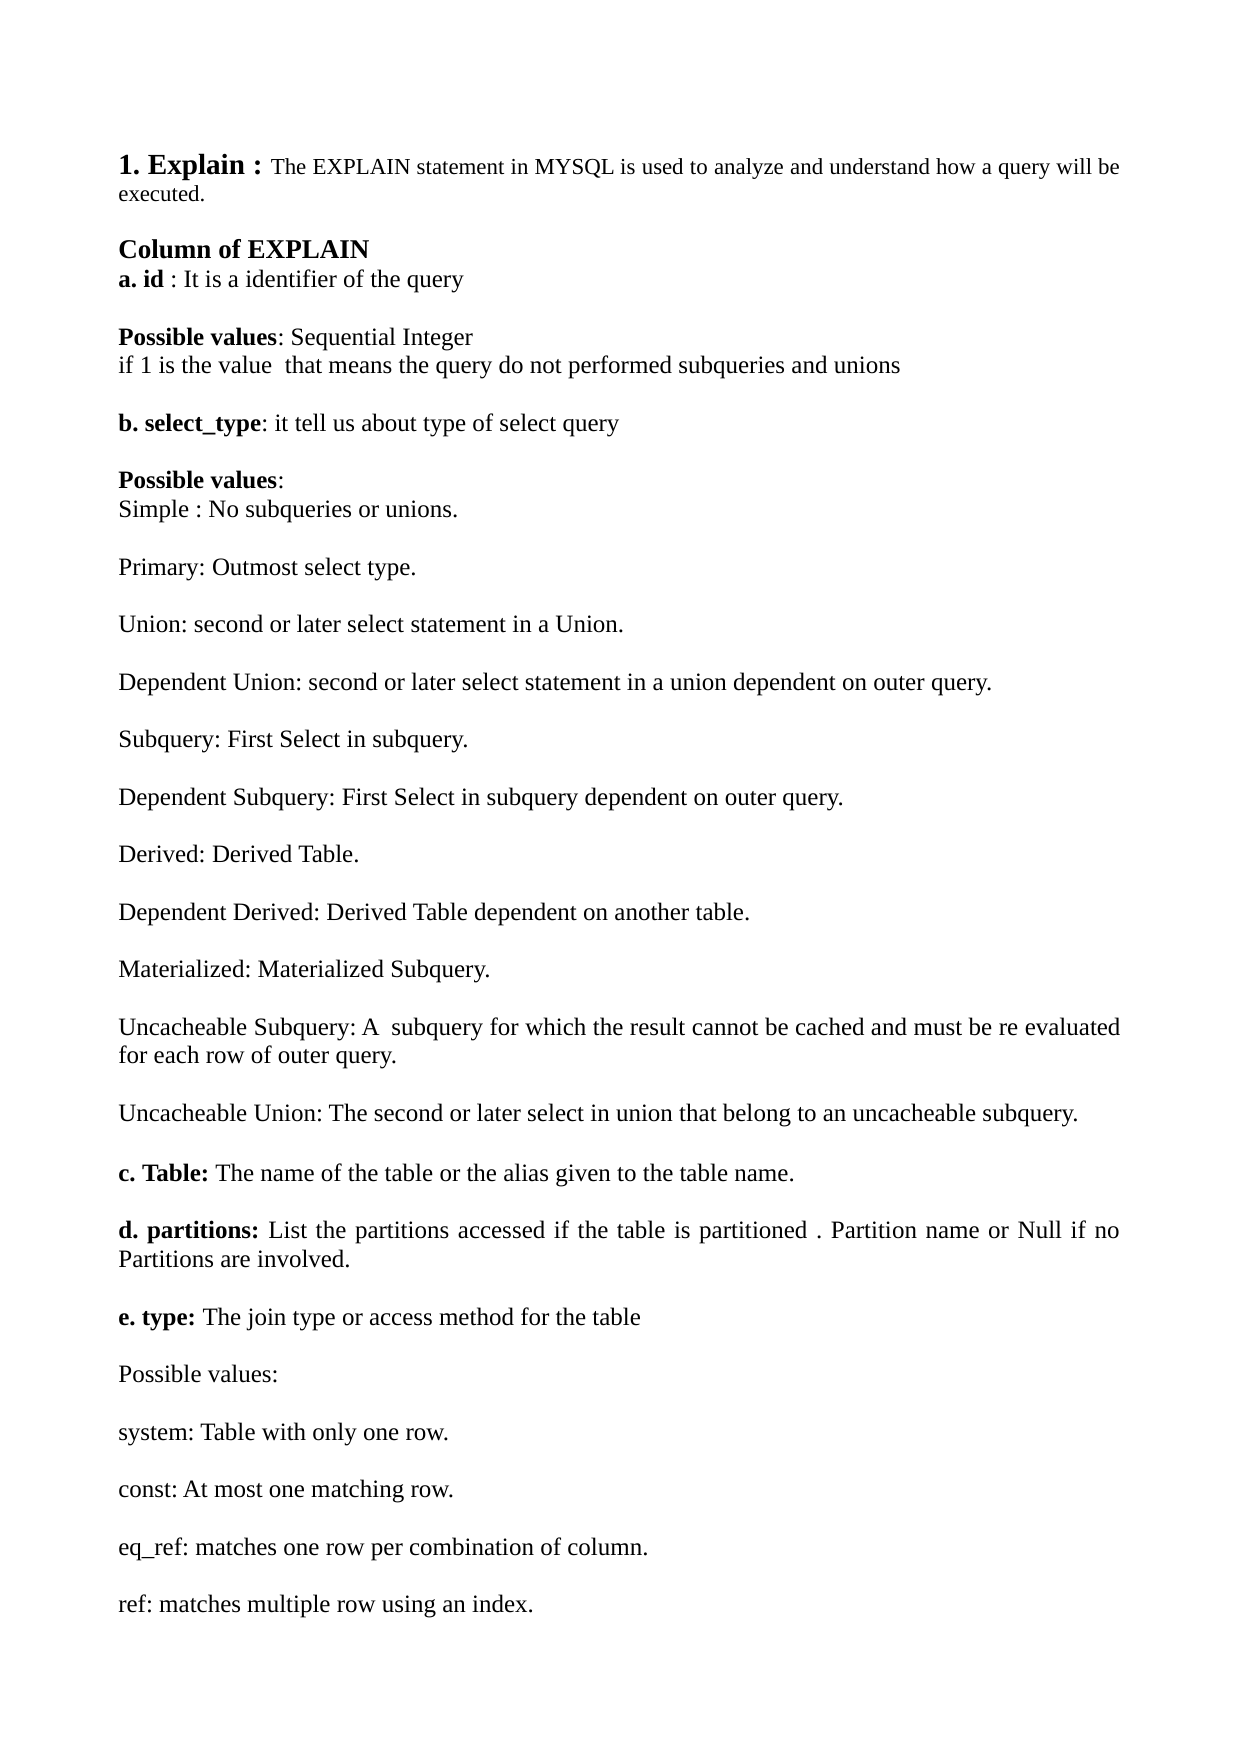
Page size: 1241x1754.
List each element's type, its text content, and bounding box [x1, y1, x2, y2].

text Dependent Derived: Derived Table dependent on another table. [118, 897, 1122, 926]
text if 1 is the value that means the query do not performed subqueries and unions [118, 351, 1122, 379]
text Dependent Union: second or later select statement in a union dependent on outer query. [118, 667, 1122, 696]
text e. type: The join type or access method for the table [118, 1302, 1122, 1330]
text Uncacheable Union: The second or later select in union that belong to an uncacheable subquery. [118, 1098, 1122, 1127]
text Simple : No subqueries or unions. [118, 494, 1122, 523]
text Possible values: Sequential Integer [118, 322, 1122, 351]
text system: Table with only one row. [118, 1417, 1122, 1445]
text Possible values: [118, 1359, 1122, 1388]
text Uncacheable Subquery: A subquery for which the result cannot be cached and must be re evaluated for each row of outer query. [118, 1012, 1122, 1069]
text a. id : It is a identifier of the query [118, 264, 1122, 293]
text c. Table: The name of the table or the alias given to the table name. [118, 1158, 1122, 1187]
text Subquery: First Select in subquery. [118, 724, 1122, 753]
text Materialized: Materialized Subquery. [118, 954, 1122, 983]
text ref: matches multiple row using an index. [118, 1589, 1122, 1618]
text d. partitions: List the partitions accessed if the table is partitioned . Partition name or Null if no Partitions are involved. [118, 1215, 1122, 1273]
text Derived: Derived Table. [118, 839, 1122, 868]
text Primary: Outmost select type. [118, 552, 1122, 581]
text 1. Explain : The EXPLAIN statement in MYSQL is used to analyze and understand how a query will be executed. [118, 147, 1122, 207]
text Column of EXPLAIN [118, 233, 1122, 264]
text eq_ref: matches one row per combination of column. [118, 1532, 1122, 1560]
text const: At most one matching row. [118, 1474, 1122, 1503]
text Possible values: [118, 466, 1122, 494]
text b. select_type: it tell us about type of select query [118, 408, 1122, 437]
text Union: second or later select statement in a Union. [118, 609, 1122, 638]
text Dependent Subquery: First Select in subquery dependent on outer query. [118, 782, 1122, 811]
